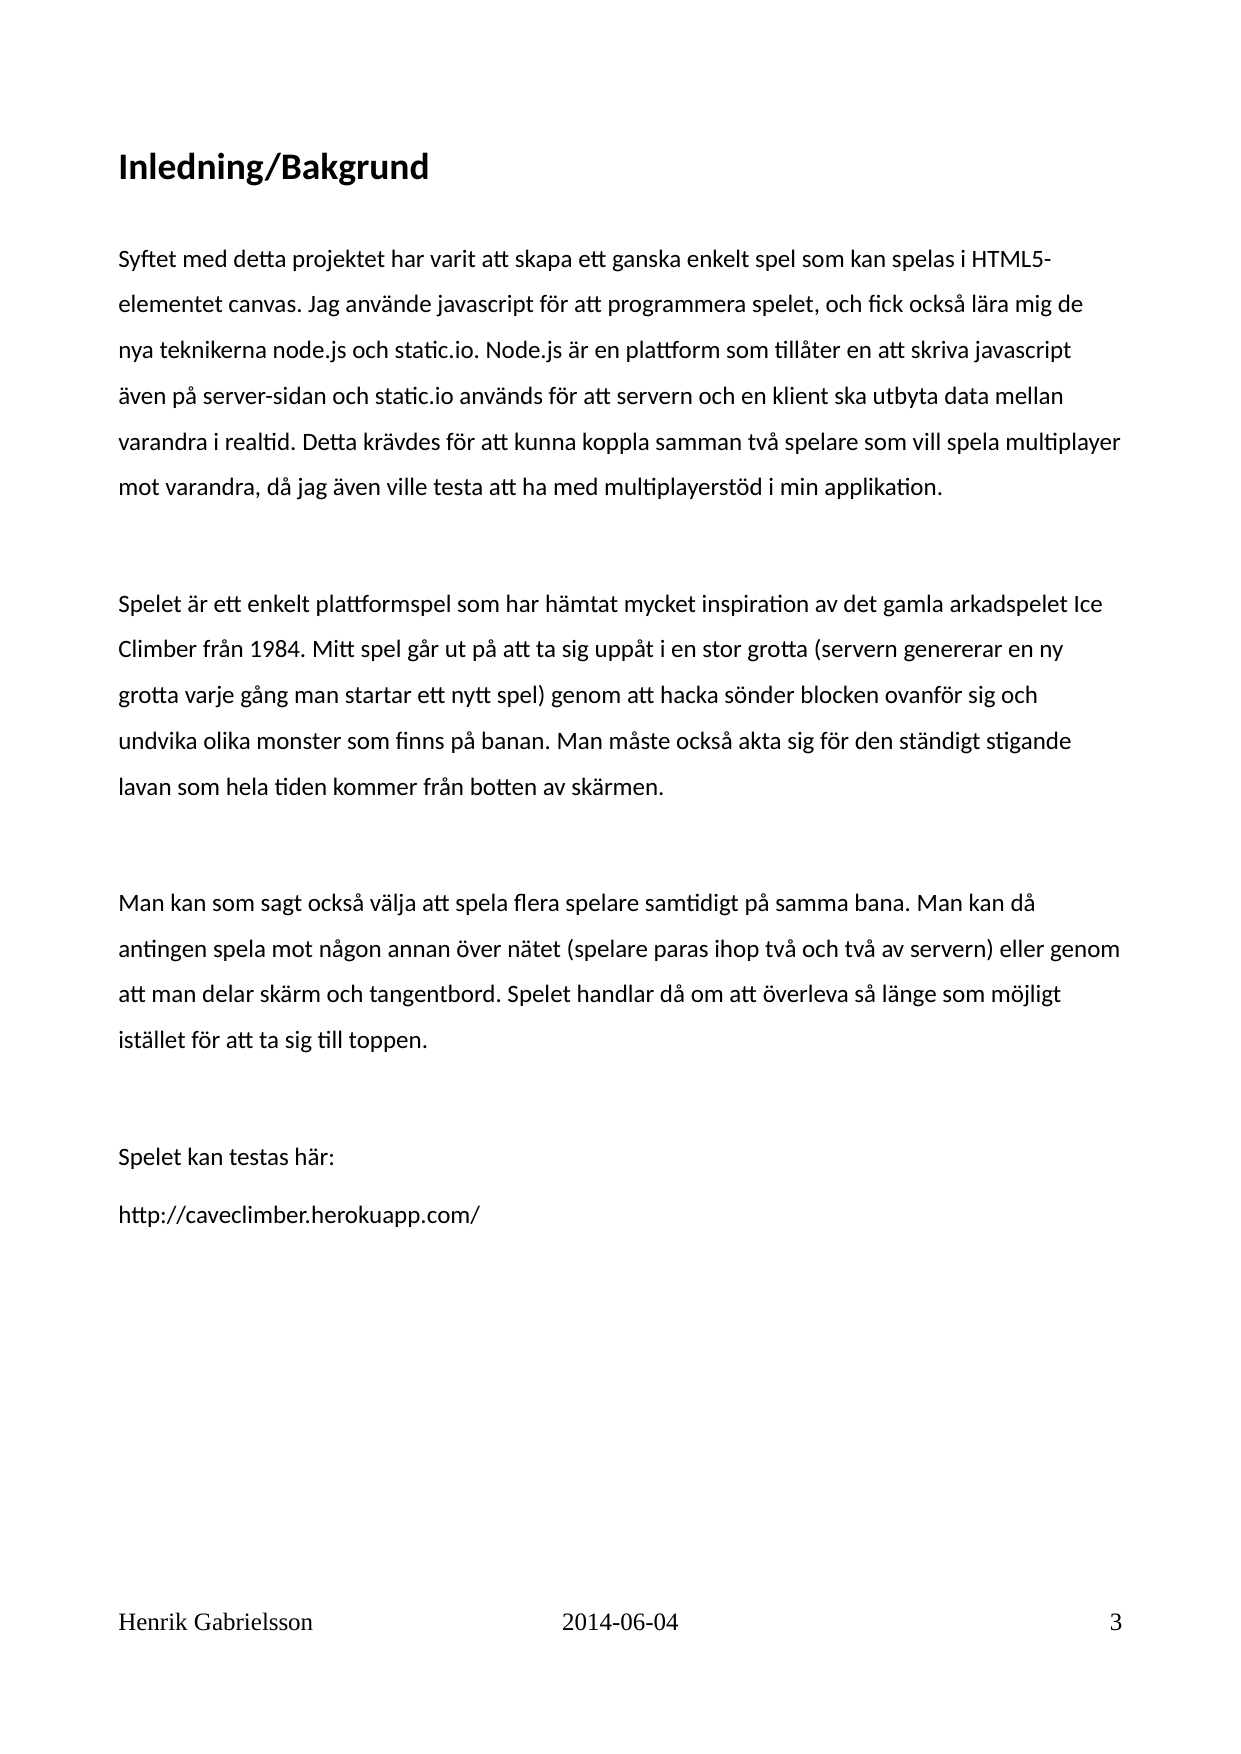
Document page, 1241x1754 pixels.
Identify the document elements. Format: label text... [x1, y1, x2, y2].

text Man kan som sagt också välja att spela flera spelare samtidigt på samma bana. Man kan då antingen spela mot någon annan över nätet (spelare paras ihop två och två av servern) eller genom att man delar skärm och tangentbord. Spelet handlar då om att överleva så länge som möjligt istället för att ta sig till toppen. [118, 887, 1122, 1055]
text Spelet är ett enkelt plattformspel som har hämtat mycket inspiration av det gamla arkadspelet Ice Climber från 1984. Mitt spel går ut på att ta sig uppåt i en stor grotta (servern genererar en ny grotta varje gång man startar ett nytt spel) genom att hacka sönder blocken ovanför sig och undvika olika monster som finns på banan. Man måste också akta sig för den ständigt stigande lavan som hela tiden kommer från botten av skärmen. [118, 588, 1122, 801]
text http://caveclimber.herokuapp.com/ [118, 1199, 1122, 1229]
text Spelet kan testas här: [118, 1141, 1122, 1171]
text Syftet med detta projektet har varit att skapa ett ganska enkelt spel som kan spelas i HTML5-elementet canvas. Jag använde javascript för att programmera spelet, och fick också lära mig de nya teknikerna node.js och static.io. Node.js är en plattform som tillåter en att skriva javascript även på server-sidan och static.io används för att servern och en klient ska utbyta data mellan varandra i realtid. Detta krävdes för att kunna koppla samman två spelare som vill spela multiplayer mot varandra, då jag även ville testa att ha med multiplayerstöd i min applikation. [118, 243, 1122, 502]
subtitle Inledning/Bakgrund [118, 143, 1122, 189]
